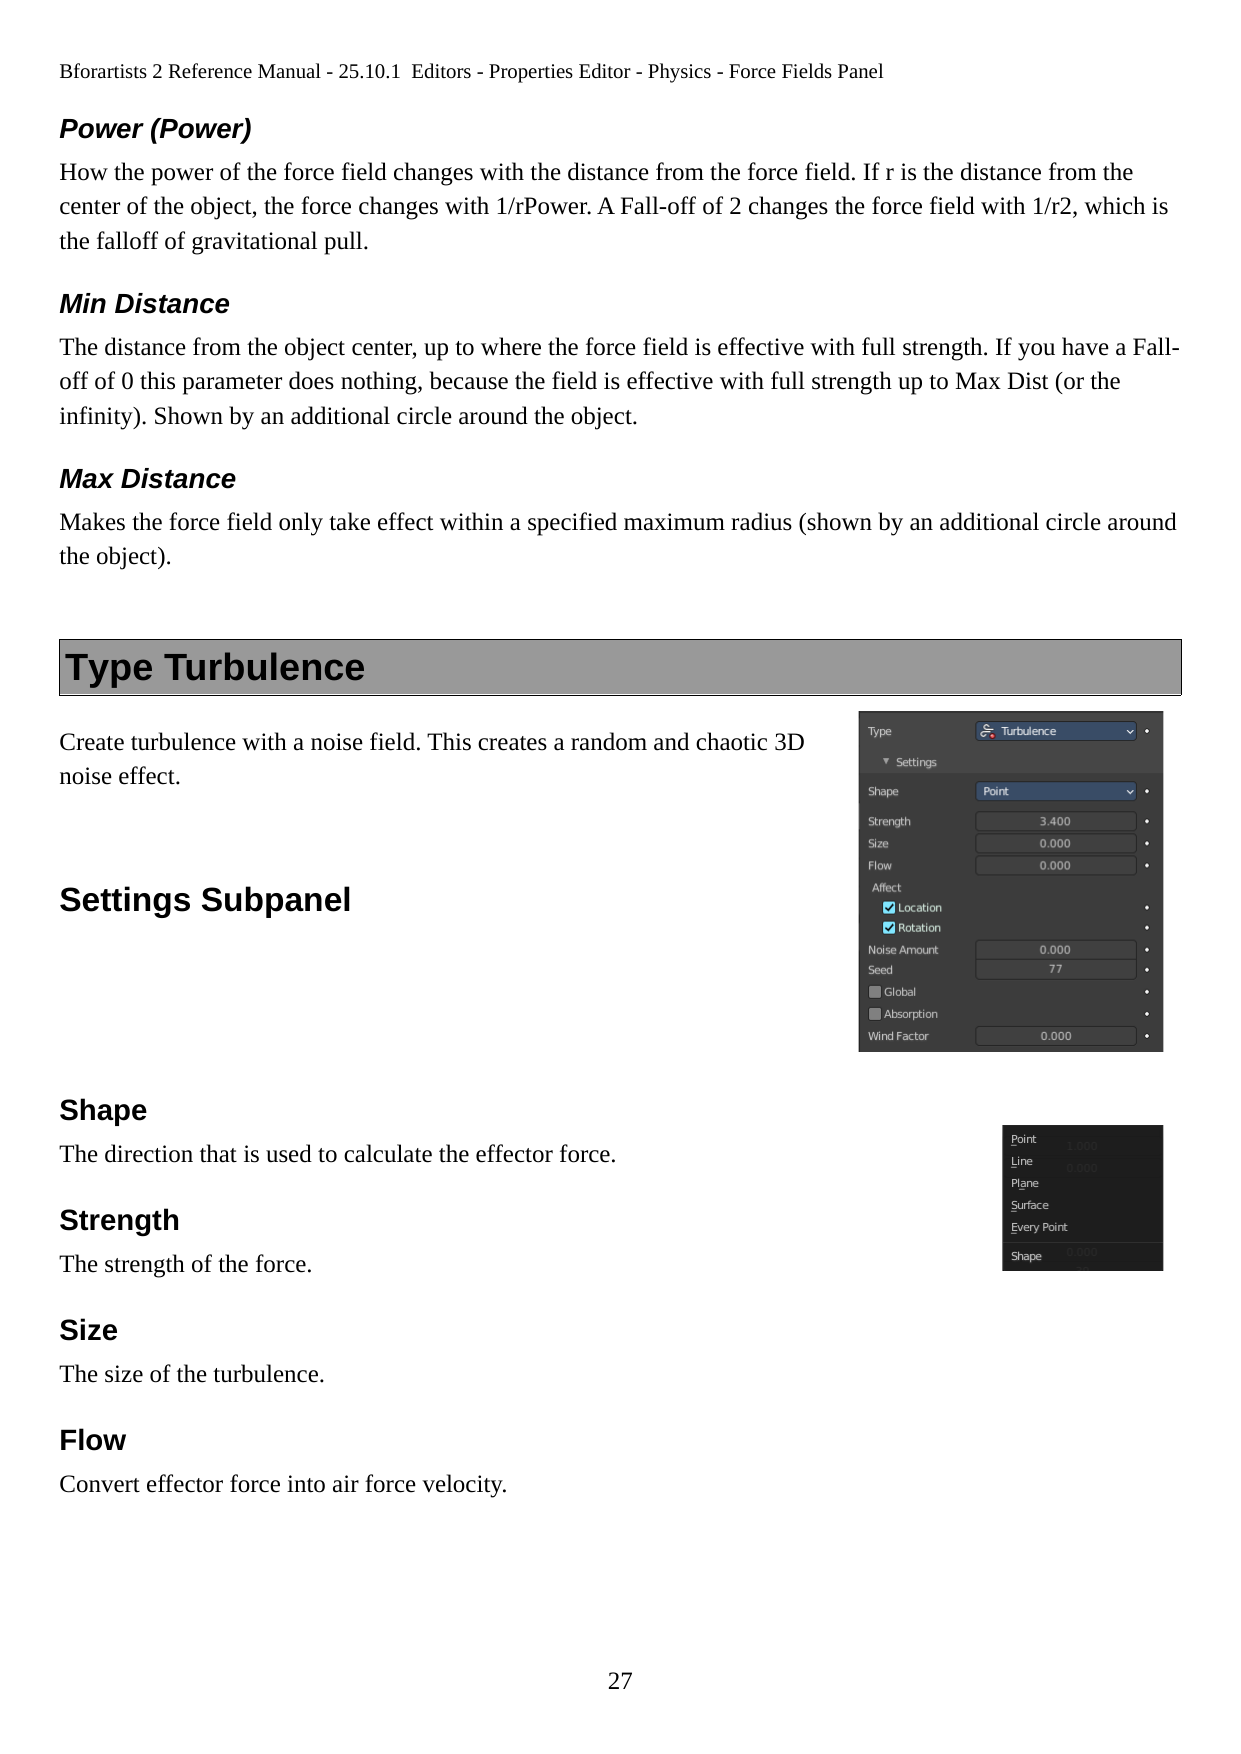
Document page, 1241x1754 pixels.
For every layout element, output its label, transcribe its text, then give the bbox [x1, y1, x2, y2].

subtitle Size [59, 1313, 1181, 1346]
text The size of the turbulence. [59, 1359, 1181, 1388]
subtitle [1164, 880, 1181, 919]
subtitle Flow [59, 1423, 1181, 1456]
subtitle Shape [59, 1093, 1181, 1127]
subtitle Strength [59, 1203, 1002, 1237]
subtitle [1164, 1203, 1181, 1237]
table_header Type Turbulence [60, 640, 1181, 694]
text How the power of the force field changes with the distance from the force field. If r is the distance from the center of the object, the force changes with 1/rPower. A Fall-off of 2 changes the force field with 1/r2, which is the falloff of gravitational pull. [59, 157, 1181, 255]
text The direction that is used to calculate the effector force. [59, 1139, 1002, 1168]
picture [1002, 1125, 1164, 1271]
text Makes the force field only take effect within a specified maximum radius (shown by an additional circle around the object). [59, 507, 1181, 570]
subtitle Power (Power) [59, 113, 1181, 144]
picture [858, 711, 1164, 1052]
text The distance from the object center, up to where the force field is effective with full strength. If you have a Fall-off of 0 this parameter does nothing, because the field is effective with full strength up to Max Dist (or the infinity). Shown by an additional circle around the object. [59, 332, 1181, 429]
text Convert effector force into air force velocity. [59, 1469, 1181, 1498]
text Create turbulence with a noise field. This creates a random and chaotic 3D noise effect. [59, 727, 858, 790]
subtitle Settings Subpanel [59, 880, 858, 919]
text The strength of the force. [59, 1249, 1181, 1278]
subtitle Max Distance [59, 462, 1181, 494]
subtitle Min Distance [59, 287, 1181, 319]
